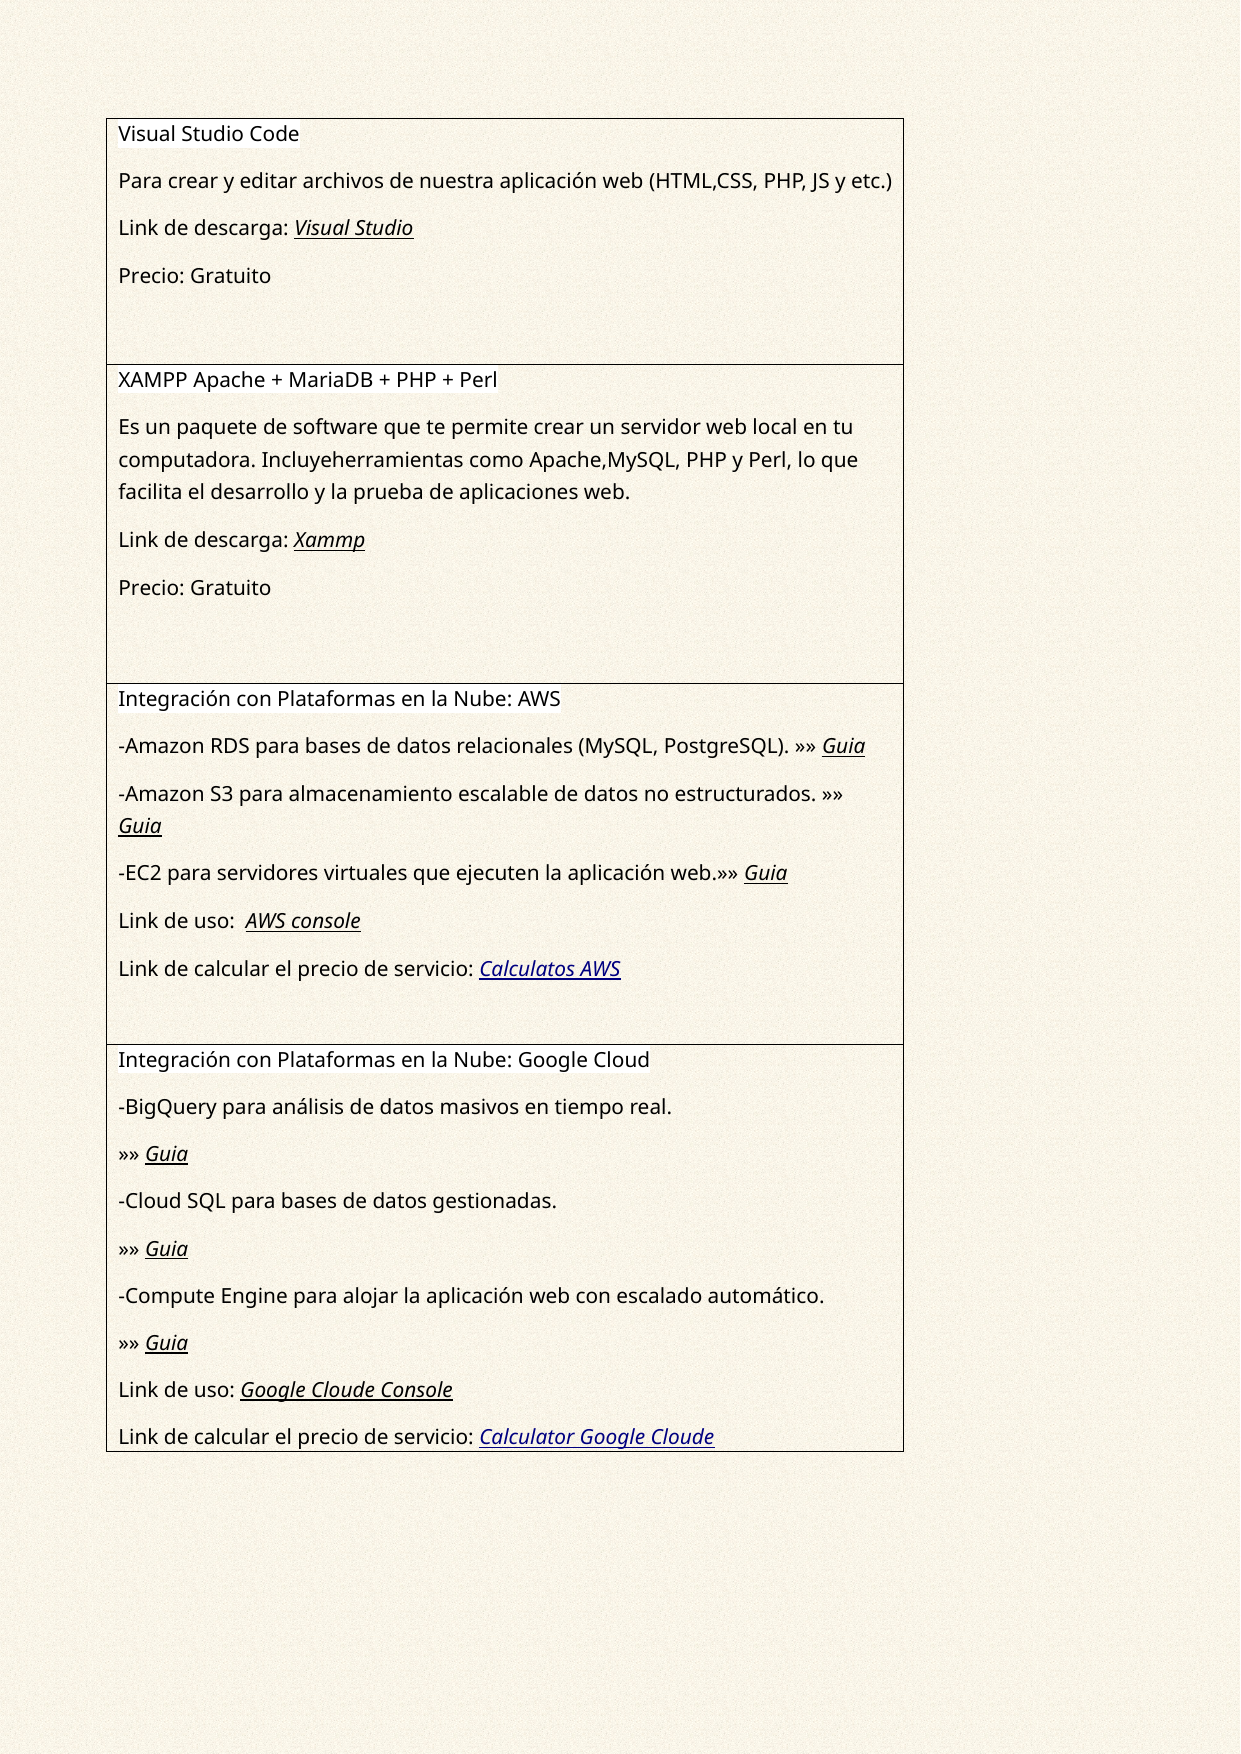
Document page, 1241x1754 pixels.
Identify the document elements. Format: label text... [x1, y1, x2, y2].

picture [0, 0, 1241, 1754]
table_cell Integración con Plataformas en la Nube: Google Cloud -BigQuery para análisis de datos masivos en tiempo real. »» Guia -Cloud SQL para bases de datos gestionadas. »» Guia -Compute Engine para alojar la aplicación web con escalado automático. »» Guia Link de uso: Google Cloude Console Link de calcular el precio de servicio: Calculator Google Cloude [107, 1045, 903, 1451]
table_cell Integración con Plataformas en la Nube: AWS -Amazon RDS para bases de datos relacionales (MySQL, PostgreSQL). »» Guia -Amazon S3 para almacenamiento escalable de datos no estructurados. »» Guia -EC2 para servidores virtuales que ejecuten la aplicación web.»» Guia Link de uso: AWS console Link de calcular el precio de servicio: Calculatos AWS [107, 684, 903, 1044]
table_cell Visual Studio Code Para crear y editar archivos de nuestra aplicación web (HTML,CSS, PHP, JS y etc.) Link de descarga: Visual Studio Precio: Gratuito [107, 119, 903, 364]
table_cell XAMPP Apache + MariaDB + PHP + Perl Es un paquete de software que te permite crear un servidor web local en tu computadora. Incluyeherramientas como Apache,MySQL, PHP y Perl, lo que facilita el desarrollo y la prueba de aplicaciones web. Link de descarga: Xammp Precio: Gratuito [107, 365, 903, 683]
